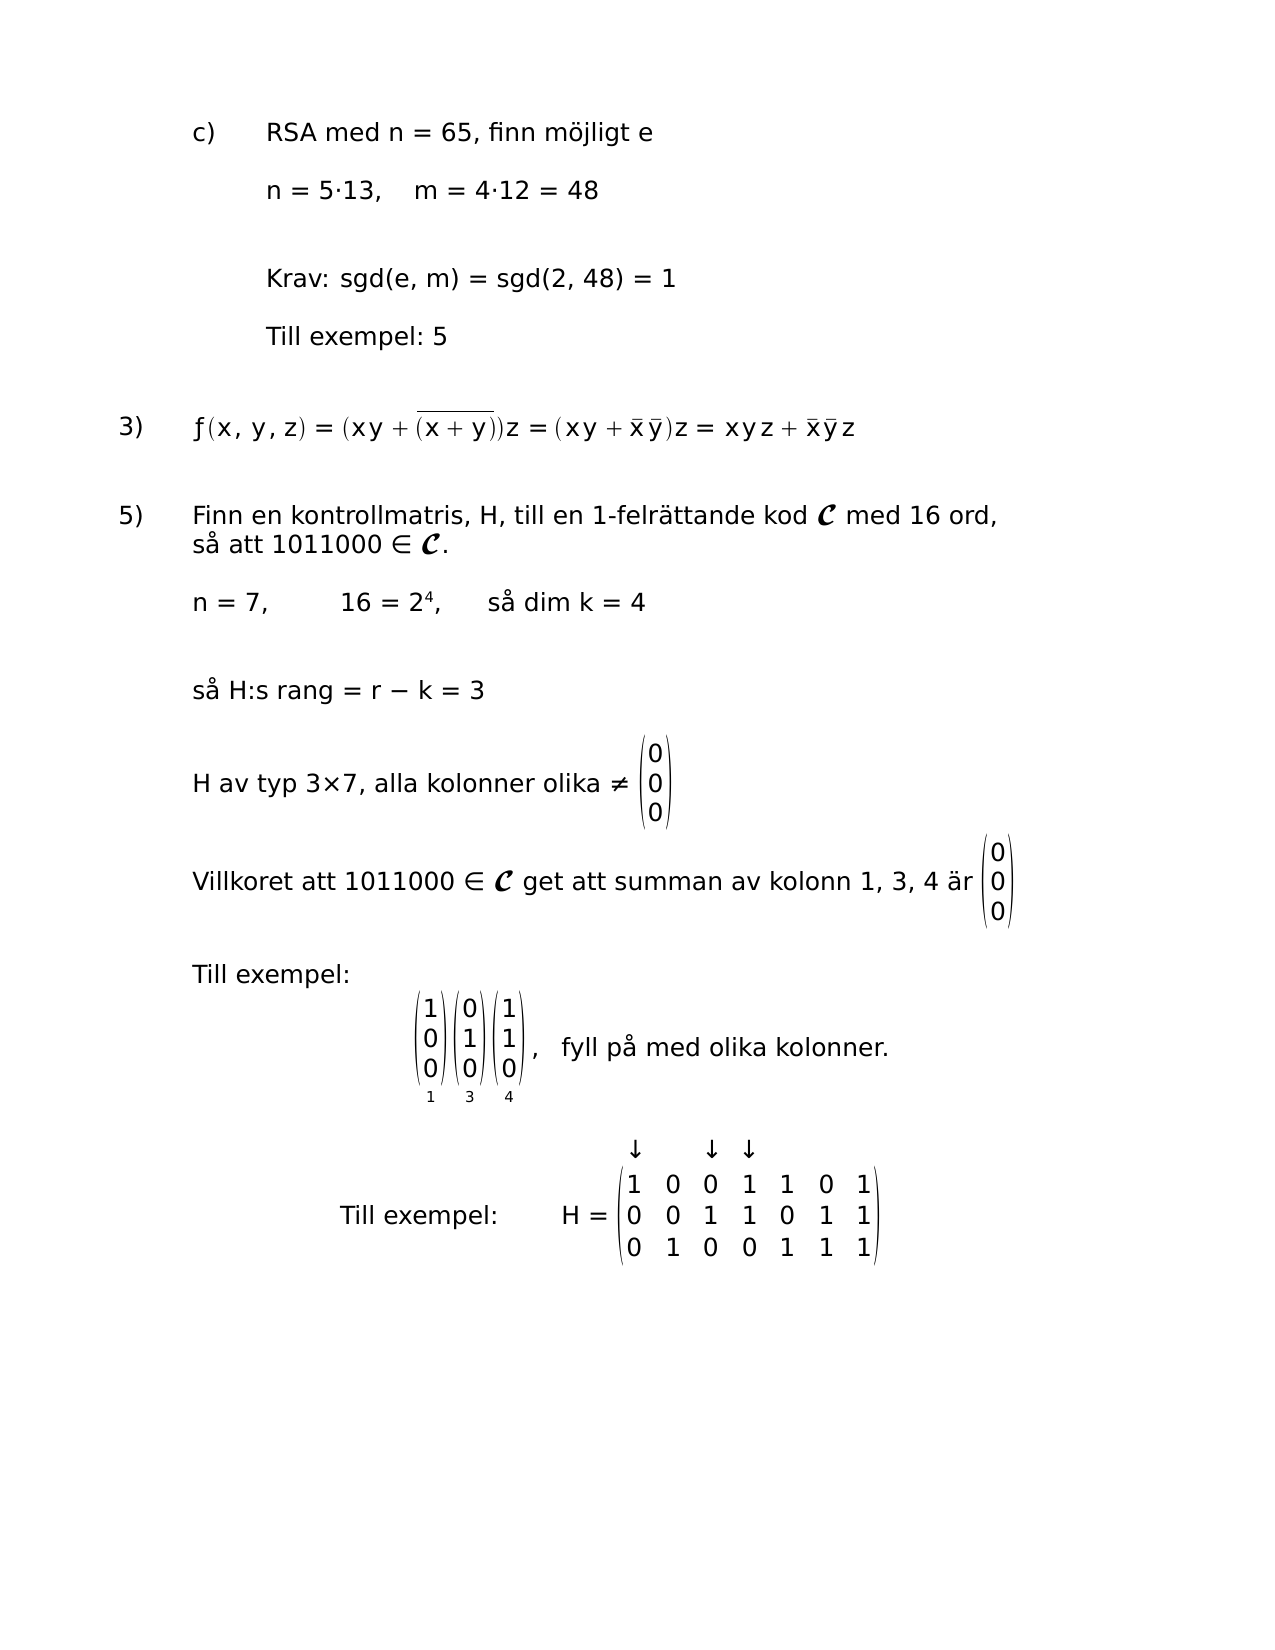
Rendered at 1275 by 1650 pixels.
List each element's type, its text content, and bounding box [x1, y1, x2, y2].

text H av typ 3×7, alla kolonner olika ≠ [118, 734, 1157, 833]
text Krav: sgd(e, m) = sgd(2, 48) = 1 [118, 264, 1157, 293]
text , fyll på med olika kolonner. [118, 990, 1157, 1106]
text så H:s rang = r − k = 3 [118, 676, 1157, 705]
text 3) [118, 410, 1157, 443]
text ↓ ↓ ↓ [118, 1135, 1157, 1164]
text så att 1011000 ∈ 𝓒. [118, 530, 1157, 559]
text n = 7, 16 = 24, så dim k = 4 [118, 588, 1157, 618]
text Till exempel: [118, 961, 1157, 990]
text n = 5⋅13, m = 4⋅12 = 48 [118, 176, 1157, 206]
text Villkoret att 1011000 ∈ 𝓒 get att summan av kolonn 1, 3, 4 är [118, 833, 1157, 931]
text c) RSA med n = 65, finn möjligt e [118, 118, 1157, 147]
text Till exempel: 5 [118, 322, 1157, 351]
text Till exempel: H = [118, 1164, 1157, 1267]
text 5) Finn en kontrollmatris, H, till en 1-felrättande kod 𝓒 med 16 ord, [118, 501, 1157, 530]
